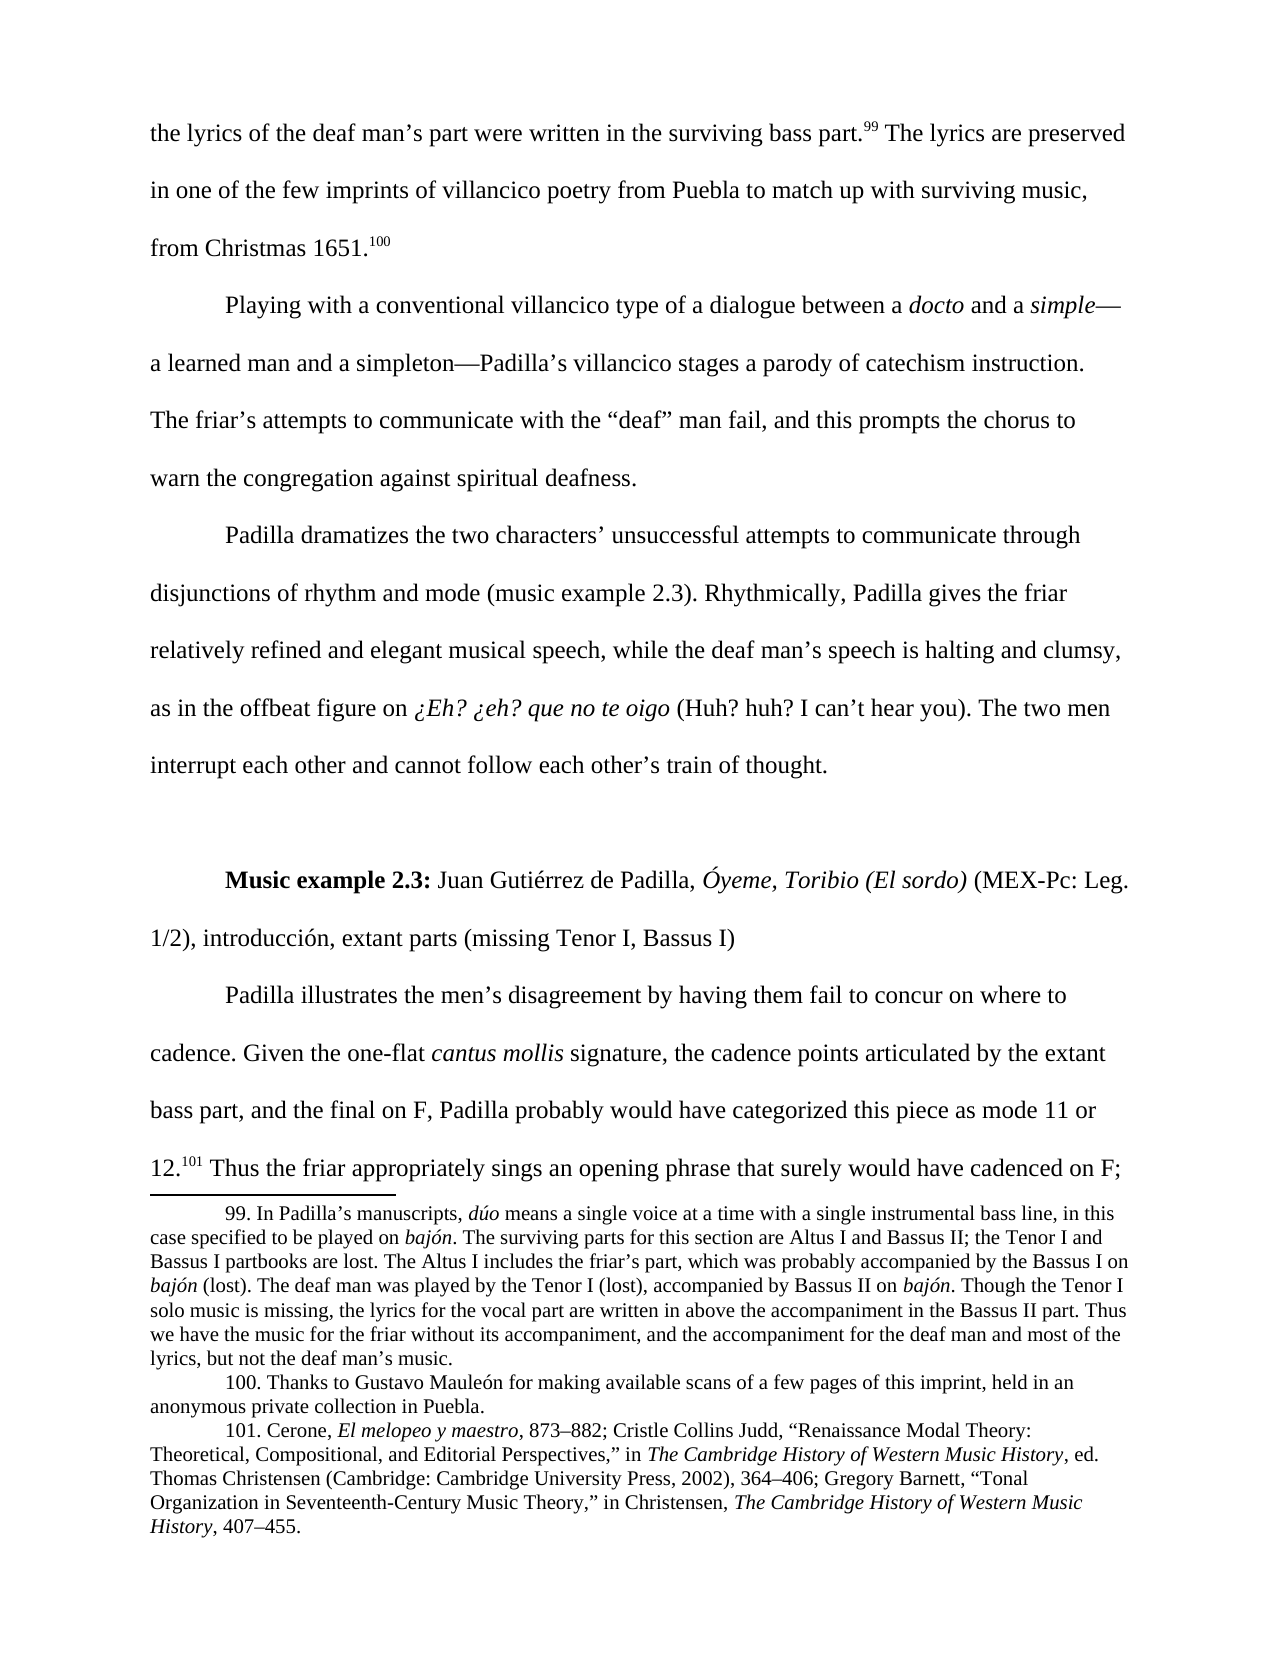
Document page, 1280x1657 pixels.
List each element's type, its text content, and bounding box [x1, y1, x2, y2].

text Thanks to Gustavo Mauleón for making available scans of a few pages of this imprint, held in an anonymous private collection in Puebla. [150, 1370, 1130, 1418]
text the lyrics of the deaf man’s part were written in the surviving bass part. The lyrics are preserved in one of the few imprints of villancico poetry from Puebla to match up with surviving music, from Christmas 1651. [150, 118, 1130, 262]
text In Padilla’s manuscripts, dúo means a single voice at a time with a single instrumental bass line, in this case specified to be played on bajón. The surviving parts for this section are Altus I and Bassus II; the Tenor I and Bassus I partbooks are lost. The Altus I includes the friar’s part, which was probably accompanied by the Bassus I on bajón (lost). The deaf man was played by the Tenor I (lost), accompanied by Bassus II on bajón. Though the Tenor I solo music is missing, the lyrics for the vocal part are written in above the accompaniment in the Bassus II part. Thus we have the music for the friar without its accompaniment, and the accompaniment for the deaf man and most of the lyrics, but not the deaf man’s music. [150, 1201, 1130, 1370]
text Playing with a conventional villancico type of a dialogue between a docto and a simple—a learned man and a simpleton—Padilla’s villancico stages a parody of catechism instruction. The friar’s attempts to communicate with the “deaf” man fail, and this prompts the chorus to warn the congregation against spiritual deafness. [150, 291, 1130, 492]
text Music example 2.3: Juan Gutiérrez de Padilla, Óyeme, Toribio (El sordo) (MEX-Pc: Leg. 1/2), introducción, extant parts (missing Tenor I, Bassus I) [150, 866, 1130, 952]
text Padilla dramatizes the two characters’ unsuccessful attempts to communicate through disjunctions of rhythm and mode (music example 2.3). Rhythmically, Padilla gives the friar relatively refined and elegant musical speech, while the deaf man’s speech is halting and clumsy, as in the offbeat figure on ¿Eh? ¿eh? que no te oigo (Huh? huh? I can’t hear you). The two men interrupt each other and cannot follow each other’s train of thought. [150, 521, 1130, 779]
text Padilla illustrates the men’s disagreement by having them fail to concur on where to cadence. Given the one-flat cantus mollis signature, the cadence points articulated by the extant bass part, and the final on F, Padilla probably would have categorized this piece as mode 11 or 12. Thus the friar appropriately sings an opening phrase that surely would have cadenced on F; [150, 981, 1130, 1182]
text Cerone, El melopeo y maestro, 873–882; Cristle Collins Judd, “Renaissance Modal Theory: Theoretical, Compositional, and Editorial Perspectives,” in The Cambridge History of Western Music History, ed. Thomas Christensen (Cambridge: Cambridge University Press, 2002), 364–406; Gregory Barnett, “Tonal Organization in Seventeenth-Century Music Theory,” in Christensen, The Cambridge History of Western Music History, 407–455. [150, 1418, 1130, 1538]
